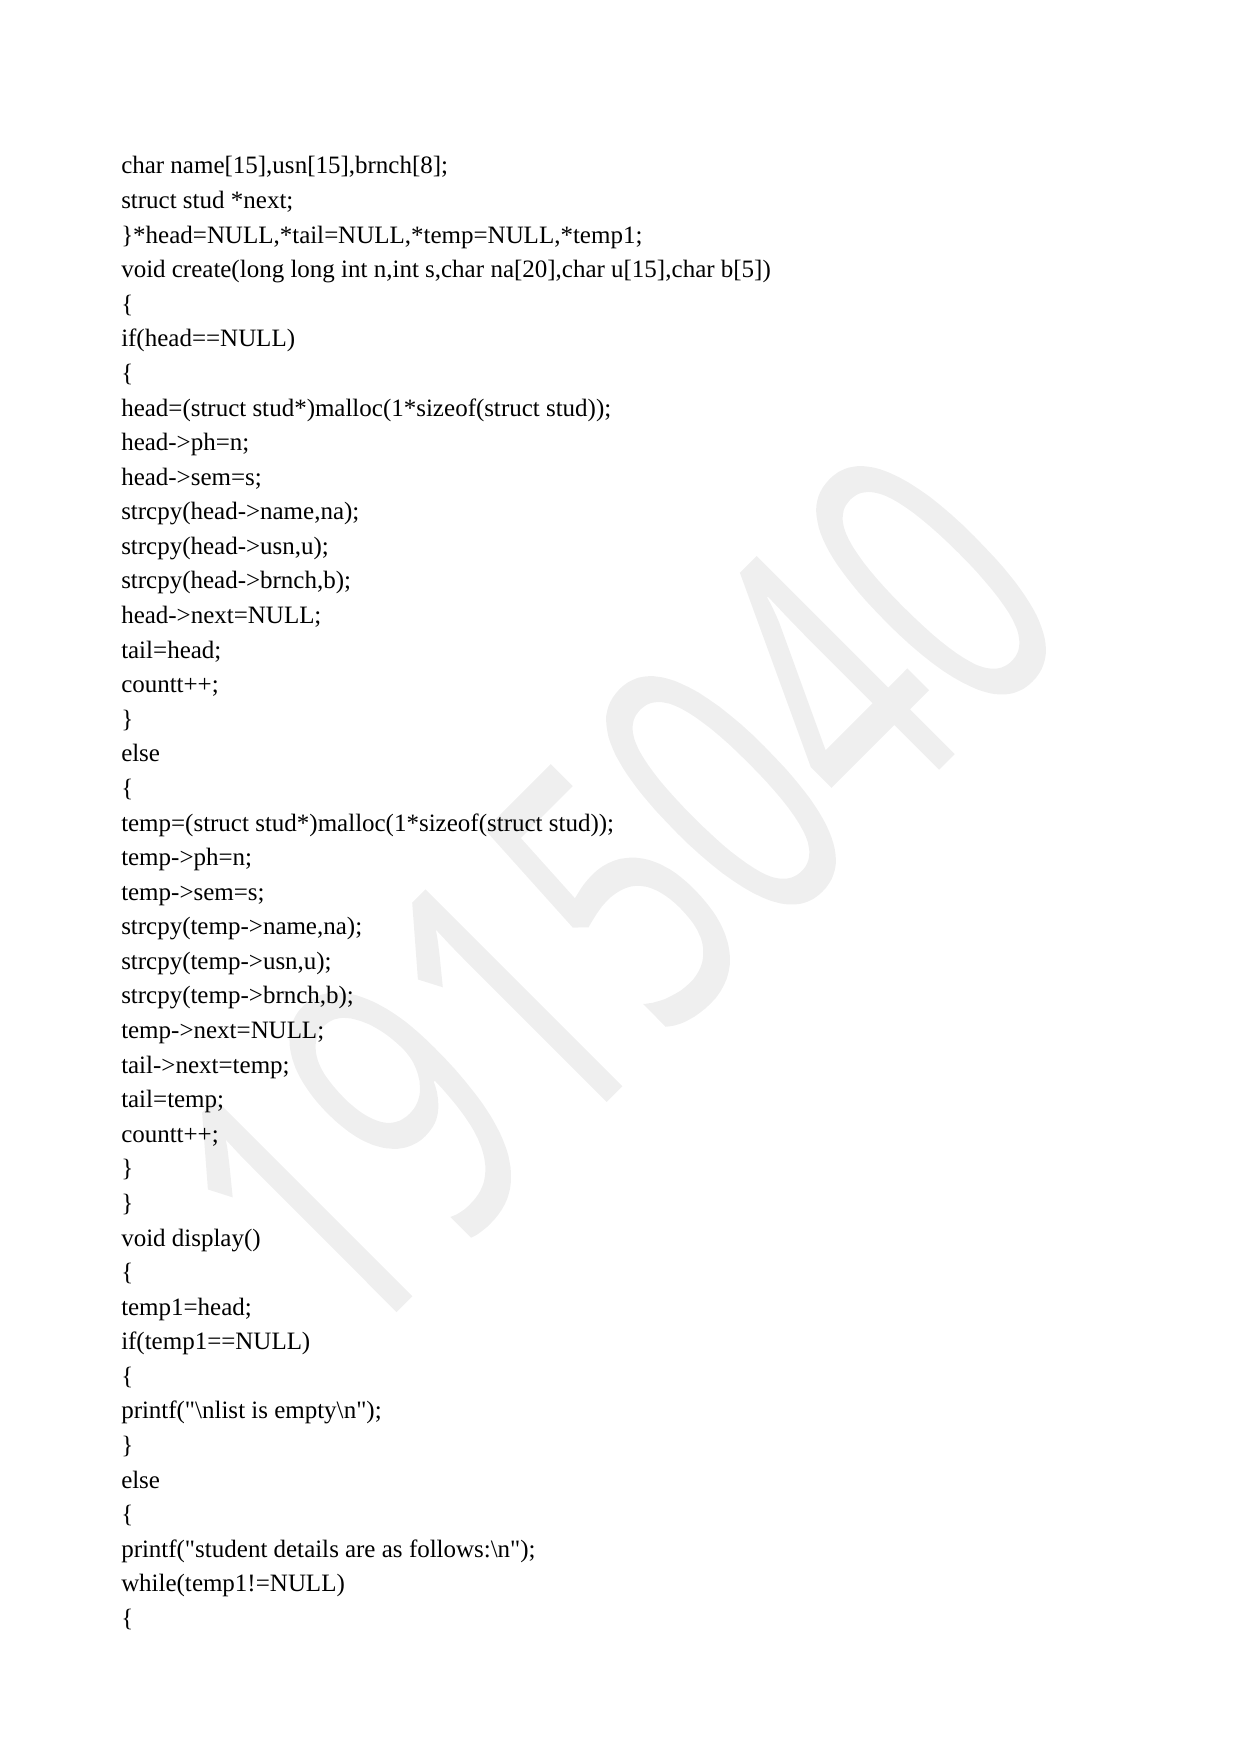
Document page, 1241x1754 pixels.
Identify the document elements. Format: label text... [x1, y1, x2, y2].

table_header temp1=head; [118, 1289, 265, 1323]
table_header printf("student details are as follows:\n"); [118, 1531, 546, 1566]
table_header void create(long long int n,int s,char na[20],char u[15],char b[5]) [118, 251, 778, 286]
table_header strcpy(temp->brnch,b); [118, 978, 366, 1012]
table_header temp->ph=n; [118, 839, 265, 874]
table_header if(temp1==NULL) [118, 1324, 323, 1358]
table_header head->ph=n; [118, 424, 262, 459]
table_header countt++; [118, 1116, 204, 1151]
table_header temp->next=NULL; [316, 1019, 337, 1047]
table_header printf("\nlist is empty\n"); [118, 1393, 393, 1427]
table_header tail->next=temp; [118, 1047, 301, 1081]
table_header { [118, 286, 148, 321]
table_header tail=temp; [118, 1081, 237, 1116]
table_header if(head==NULL) [118, 321, 308, 355]
table_header strcpy(temp->name,na); [118, 909, 374, 943]
table_header struct stud *next; [118, 182, 306, 217]
table_header temp->next=NULL; [118, 1012, 297, 1047]
table_header } [118, 1151, 148, 1185]
table_header }*head=NULL,*tail=NULL,*temp=NULL,*temp1; [118, 217, 656, 251]
table_header strcpy(head->brnch,b); [118, 563, 363, 597]
table_header tail=head; [118, 632, 234, 666]
table_header head->next=NULL; [118, 597, 334, 632]
table_header while(temp1!=NULL) [118, 1566, 357, 1600]
table_header head=(struct stud*)malloc(1*sizeof(struct stud)); [118, 390, 622, 424]
table_header else [118, 736, 174, 770]
table_header countt++; [118, 666, 232, 701]
table_header strcpy(temp->usn,u); [118, 943, 344, 978]
table_header temp->sem=s; [118, 874, 276, 908]
table_header strcpy(head->usn,u); [118, 528, 341, 563]
table_header void display() [118, 1220, 274, 1254]
table_header head->sem=s; [118, 459, 274, 493]
table_header temp=(struct stud*)malloc(1*sizeof(struct stud)); [522, 805, 624, 839]
table_header { [118, 1496, 148, 1531]
table_header else [118, 1462, 174, 1496]
table_header { [118, 1358, 148, 1393]
table_header { [118, 1254, 148, 1289]
table_header strcpy(head->name,na); [118, 494, 372, 528]
table_header } [118, 1185, 148, 1220]
table_header } [118, 701, 148, 736]
table_header char name[15],usn[15],brnch[8]; [118, 148, 458, 182]
table_header { [118, 1600, 148, 1635]
table_header } [118, 1427, 148, 1462]
table_header temp=(struct stud*)malloc(1*sizeof(struct stud)); [118, 805, 508, 839]
table_header { [118, 770, 148, 805]
table_header { [118, 355, 148, 390]
